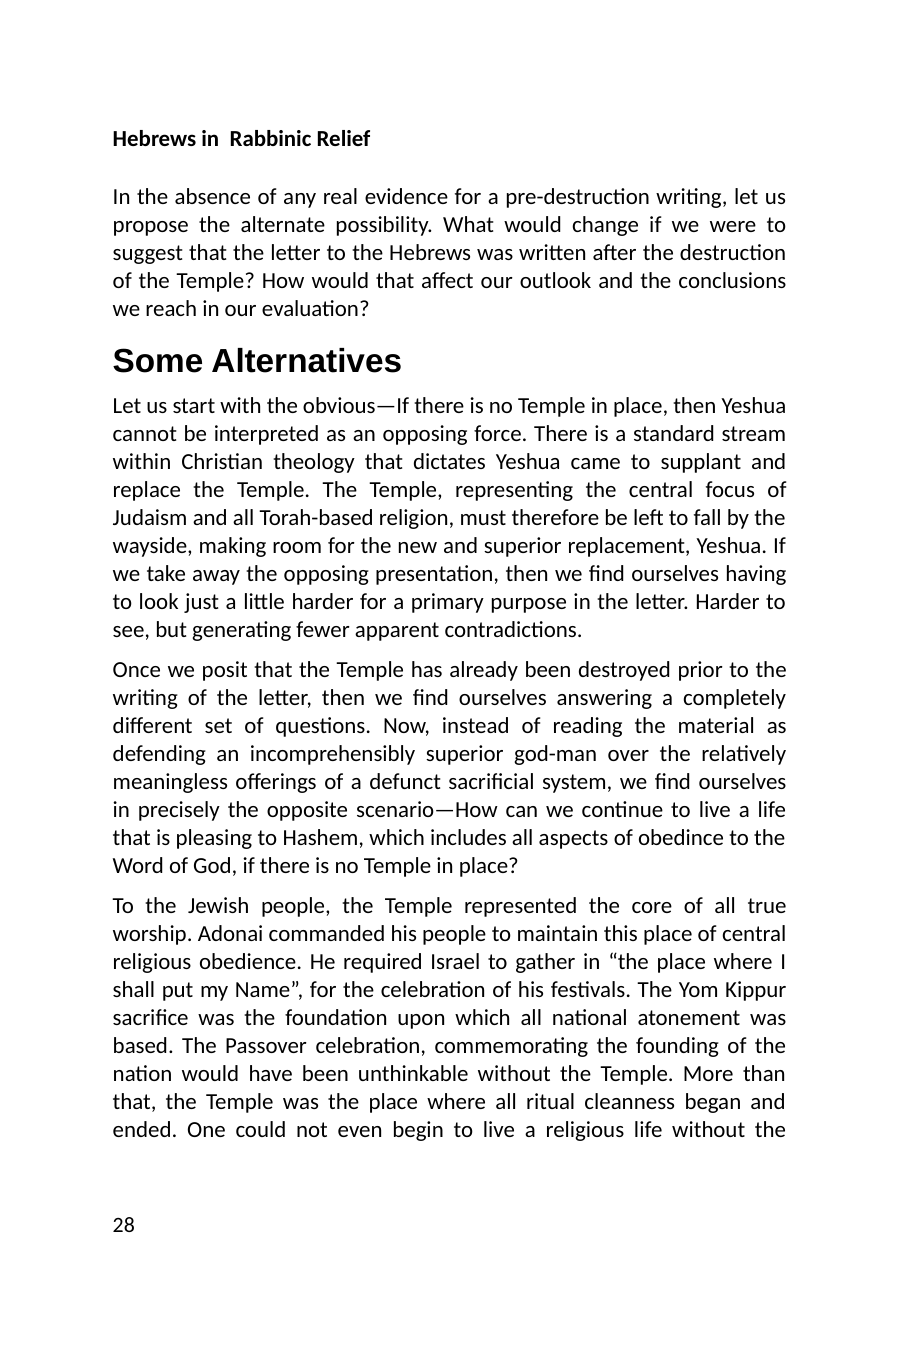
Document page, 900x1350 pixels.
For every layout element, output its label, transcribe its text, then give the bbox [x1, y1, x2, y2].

text To the Jewish people, the Temple represented the core of all true worship. Adonai commanded his people to maintain this place of central religious obedience. He required Israel to gather in “the place where I shall put my Name”, for the celebration of his festivals. The Yom Kippur sacrifice was the foundation upon which all national atonement was based. The Passover celebration, commemorating the founding of the nation would have been unthinkable without the Temple. More than that, the Temple was the place where all ritual cleanness began and ended. One could not even begin to live a religious life without the [112, 891, 787, 1143]
text Once we posit that the Temple has already been destroyed prior to the writing of the letter, then we find ourselves answering a completely different set of questions. Now, instead of reading the material as defending an incomprehensibly superior god-man over the relatively meaningless offerings of a defunct sacrificial system, we find ourselves in precisely the opposite scenario—How can we continue to live a life that is pleasing to Hashem, which includes all aspects of obedince to the Word of God, if there is no Temple in place? [112, 655, 787, 879]
subtitle Some Alternatives [112, 341, 787, 379]
text In the absence of any real evidence for a pre-destruction writing, let us propose the alternate possibility. What would change if we were to suggest that the letter to the Hebrews was written after the destruction of the Temple? How would that affect our outlook and the conclusions we reach in our evaluation? [112, 182, 787, 323]
text Let us start with the obvious—If there is no Temple in place, then Yeshua cannot be interpreted as an opposing force. There is a standard stream within Christian theology that dictates Yeshua came to supplant and replace the Temple. The Temple, representing the central focus of Judaism and all Torah-based religion, must therefore be left to fall by the wayside, making room for the new and superior replacement, Yeshua. If we take away the opposing presentation, then we find ourselves having to look just a little harder for a primary purpose in the letter. Harder to see, but generating fewer apparent contradictions. [112, 391, 787, 643]
